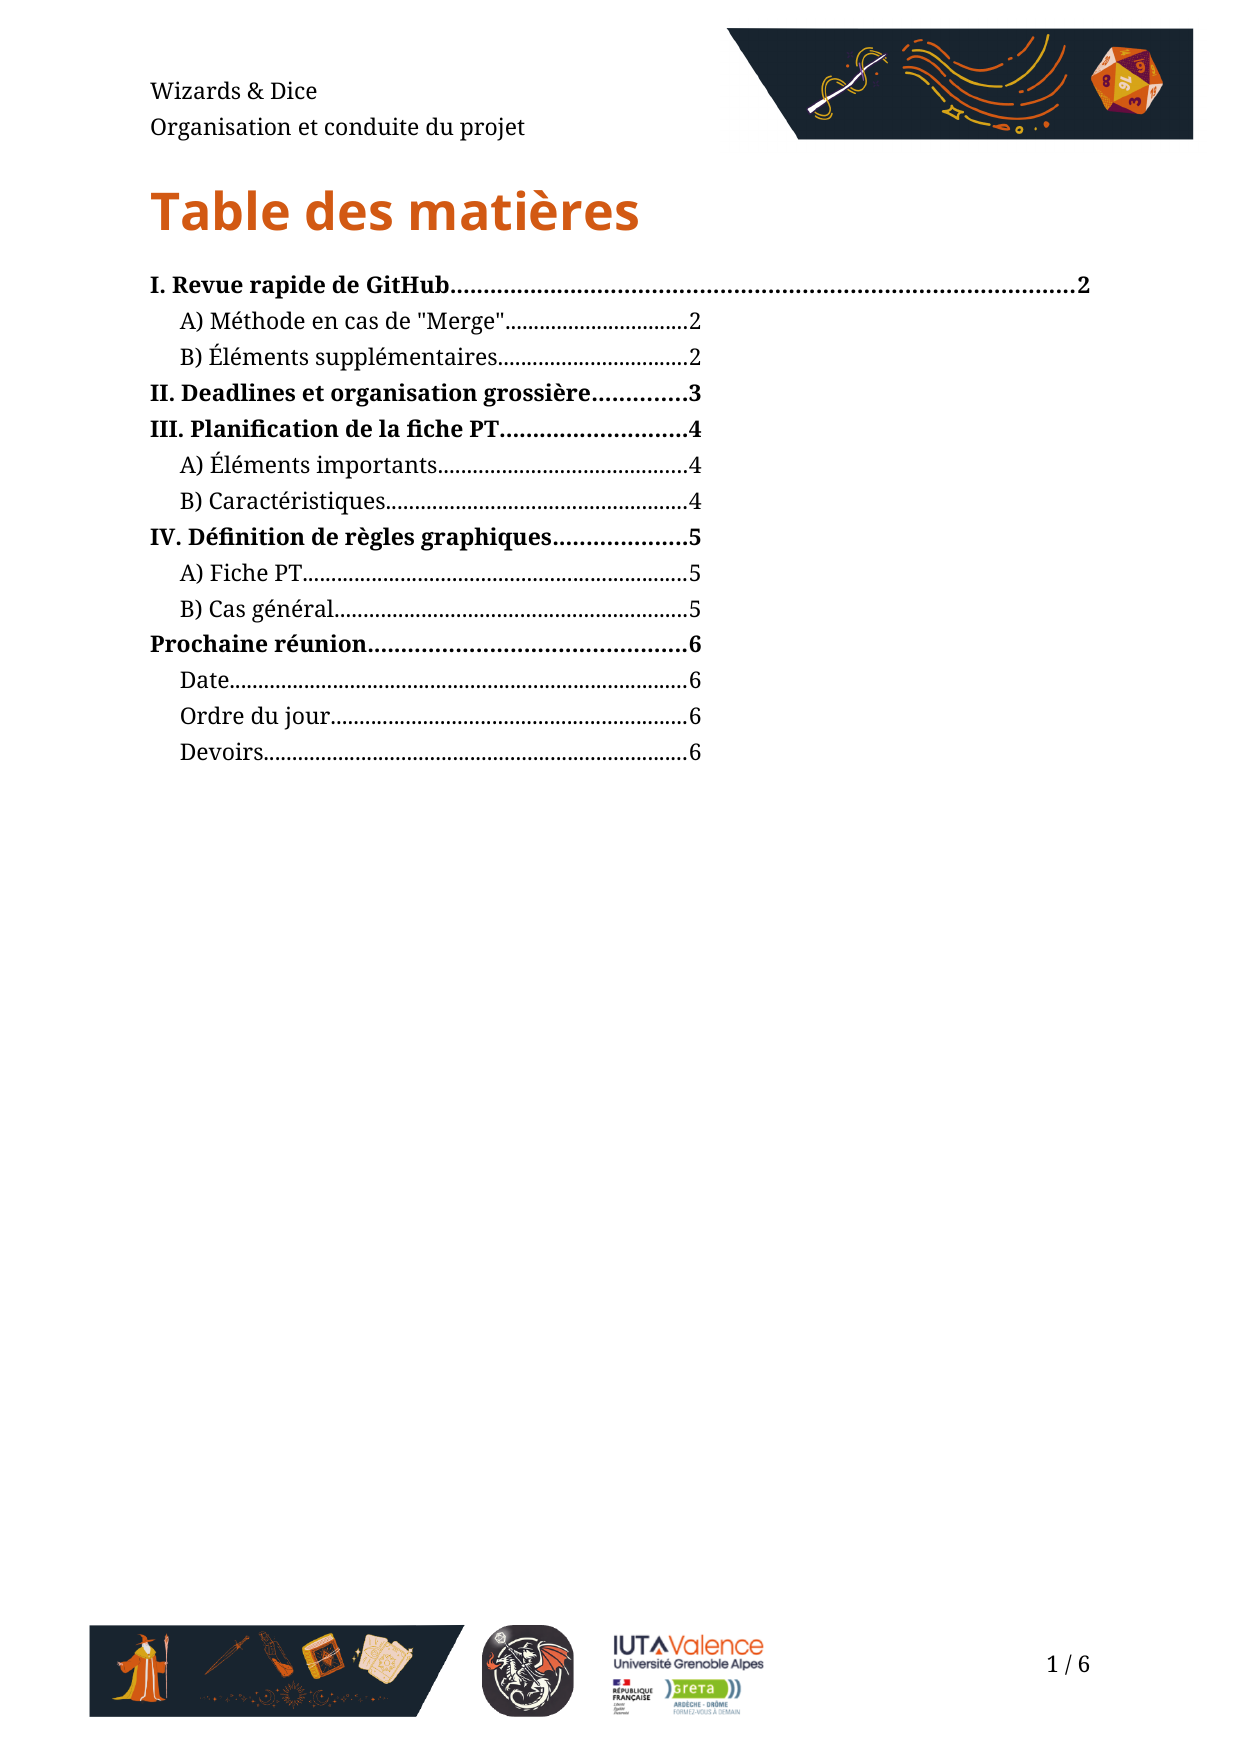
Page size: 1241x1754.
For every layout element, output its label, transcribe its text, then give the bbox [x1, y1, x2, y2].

text A) Éléments importants 4 [179, 449, 1090, 480]
picture [81, 1614, 788, 1726]
text B) Cas général 5 [179, 592, 1090, 624]
subtitle Table des matières [150, 175, 1090, 246]
text III. Planification de la fiche PT 4 [150, 413, 1090, 444]
text II. Deadlines et organisation grossière 3 [150, 377, 1090, 408]
text B) Caractéristiques 4 [179, 485, 1090, 516]
text Prochaine réunion 6 [150, 628, 1090, 660]
text A) Méthode en cas de "Merge" 2 [179, 305, 1090, 336]
picture [720, 18, 1208, 153]
text B) Éléments supplémentaires 2 [179, 341, 1090, 372]
text IV. Définition de règles graphiques 5 [150, 521, 1090, 552]
text Ordre du jour 6 [179, 700, 1090, 732]
text A) Fiche PT 5 [179, 557, 1090, 588]
text Devoirs 6 [179, 736, 1090, 767]
text I. Revue rapide de GitHub 2 [150, 269, 1090, 300]
text Date 6 [179, 664, 1090, 696]
